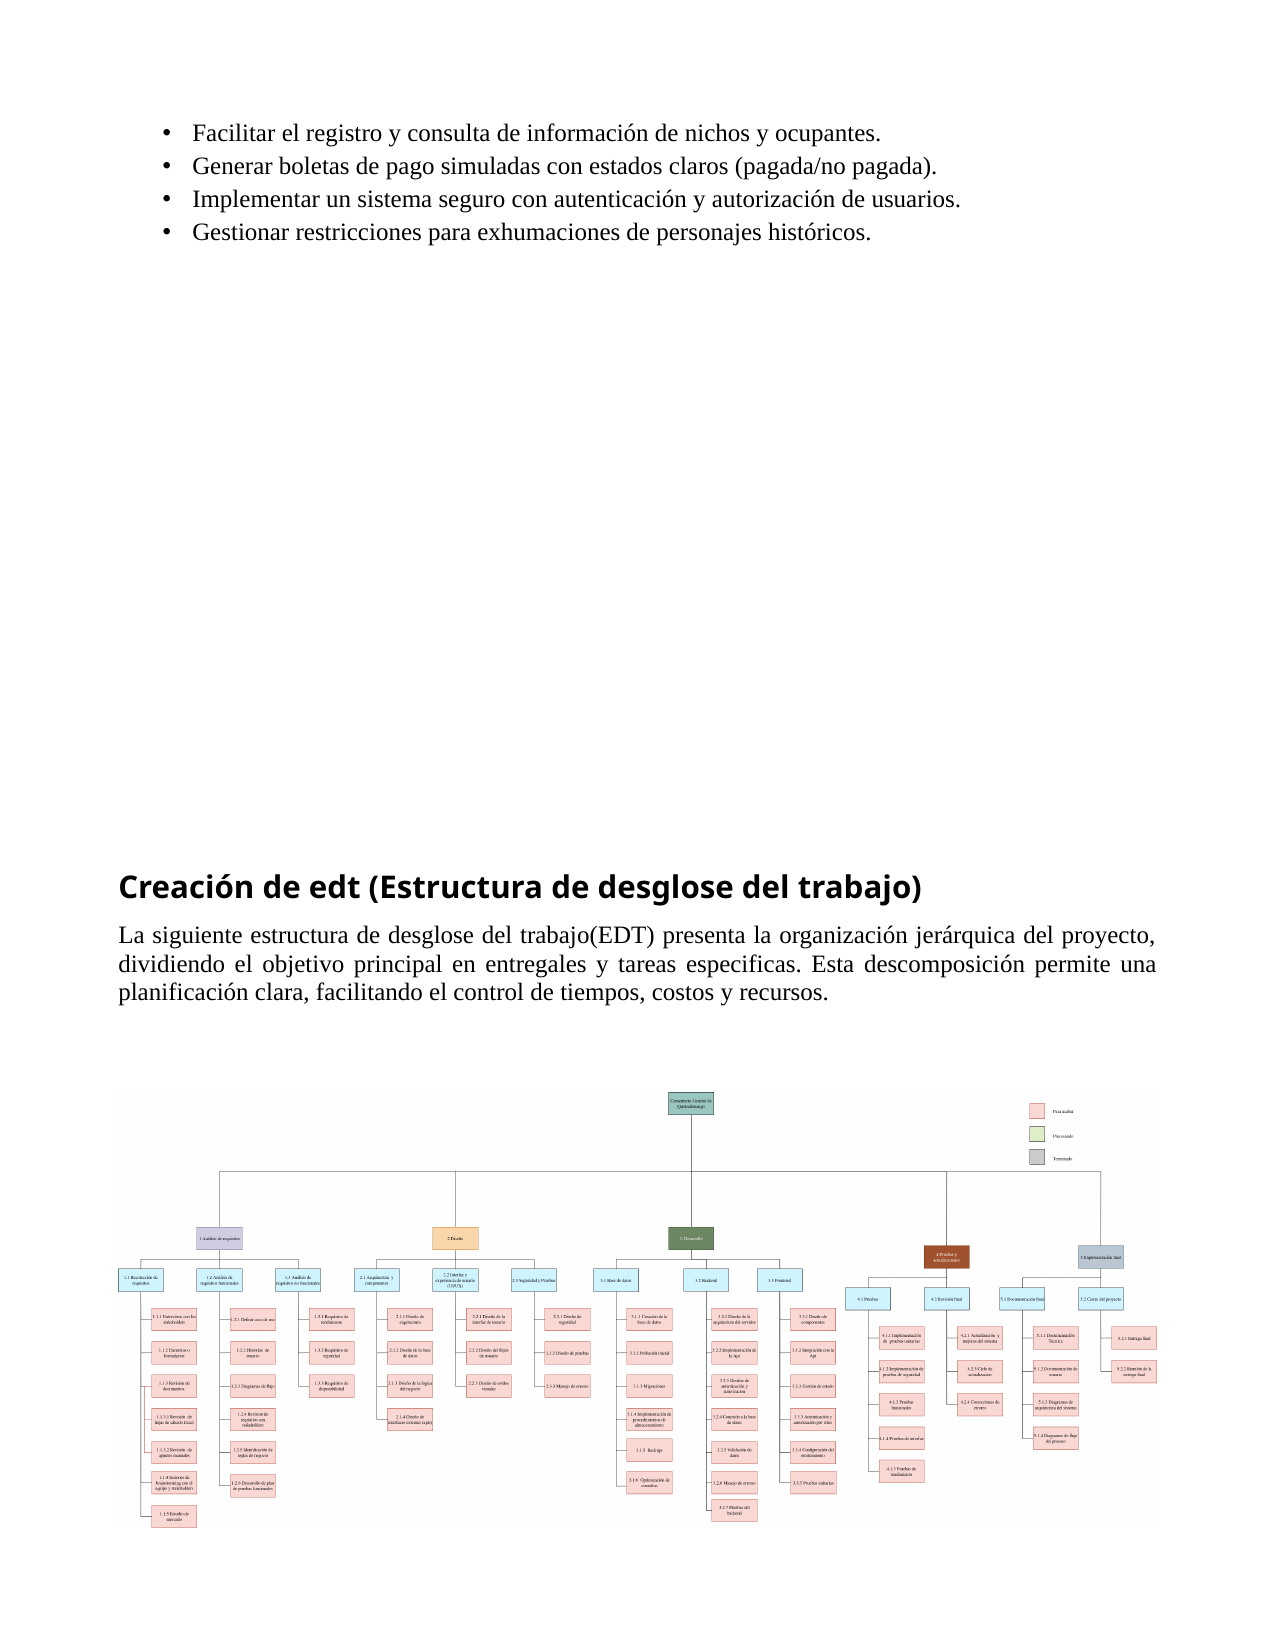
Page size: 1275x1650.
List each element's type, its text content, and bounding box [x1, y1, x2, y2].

text La siguiente estructura de desglose del trabajo(EDT) presenta la organización jerárquica del proyecto, dividiendo el objetivo principal en entregales y tareas especificas. Esta descomposición permite una planificación clara, facilitando el control de tiempos, costos y recursos. [118, 920, 1157, 1006]
list Implementar un sistema seguro con autenticación y autorización de usuarios. [162, 184, 1157, 213]
list Generar boletas de pago simuladas con estados claros (pagada/no pagada). [162, 151, 1157, 180]
list Gestionar restricciones para exhumaciones de personajes históricos. [162, 217, 1157, 246]
subtitle Creación de edt (Estructura de desglose del trabajo) [118, 865, 1157, 907]
picture [118, 1092, 1157, 1528]
list Facilitar el registro y consulta de información de nichos y ocupantes. [162, 118, 1157, 147]
